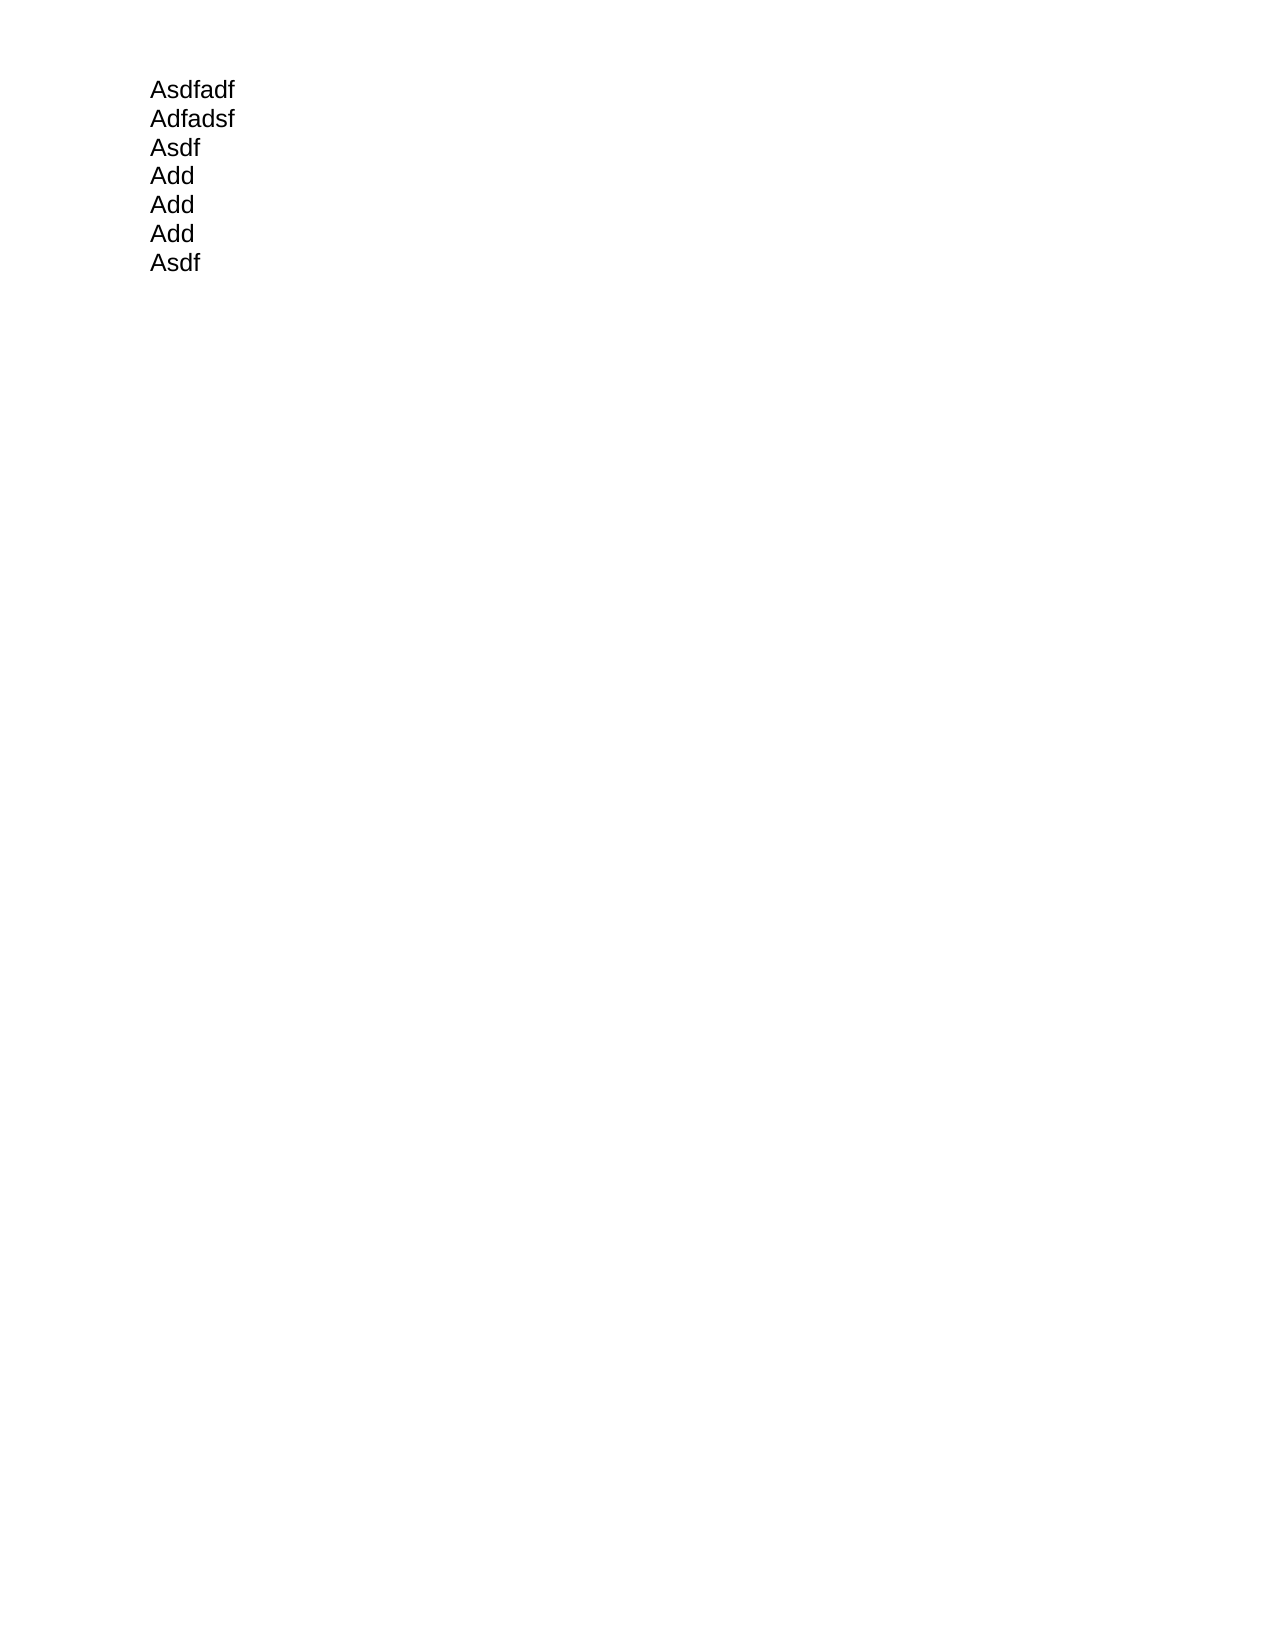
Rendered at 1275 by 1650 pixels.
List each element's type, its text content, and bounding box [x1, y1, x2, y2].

text Asdf [150, 247, 1125, 276]
text Asdfadf [150, 75, 1125, 104]
text Asdf [150, 132, 1125, 161]
text Add [150, 190, 1125, 219]
text Add [150, 161, 1125, 190]
text Adfadsf [150, 104, 1125, 132]
text Add [150, 219, 1125, 247]
